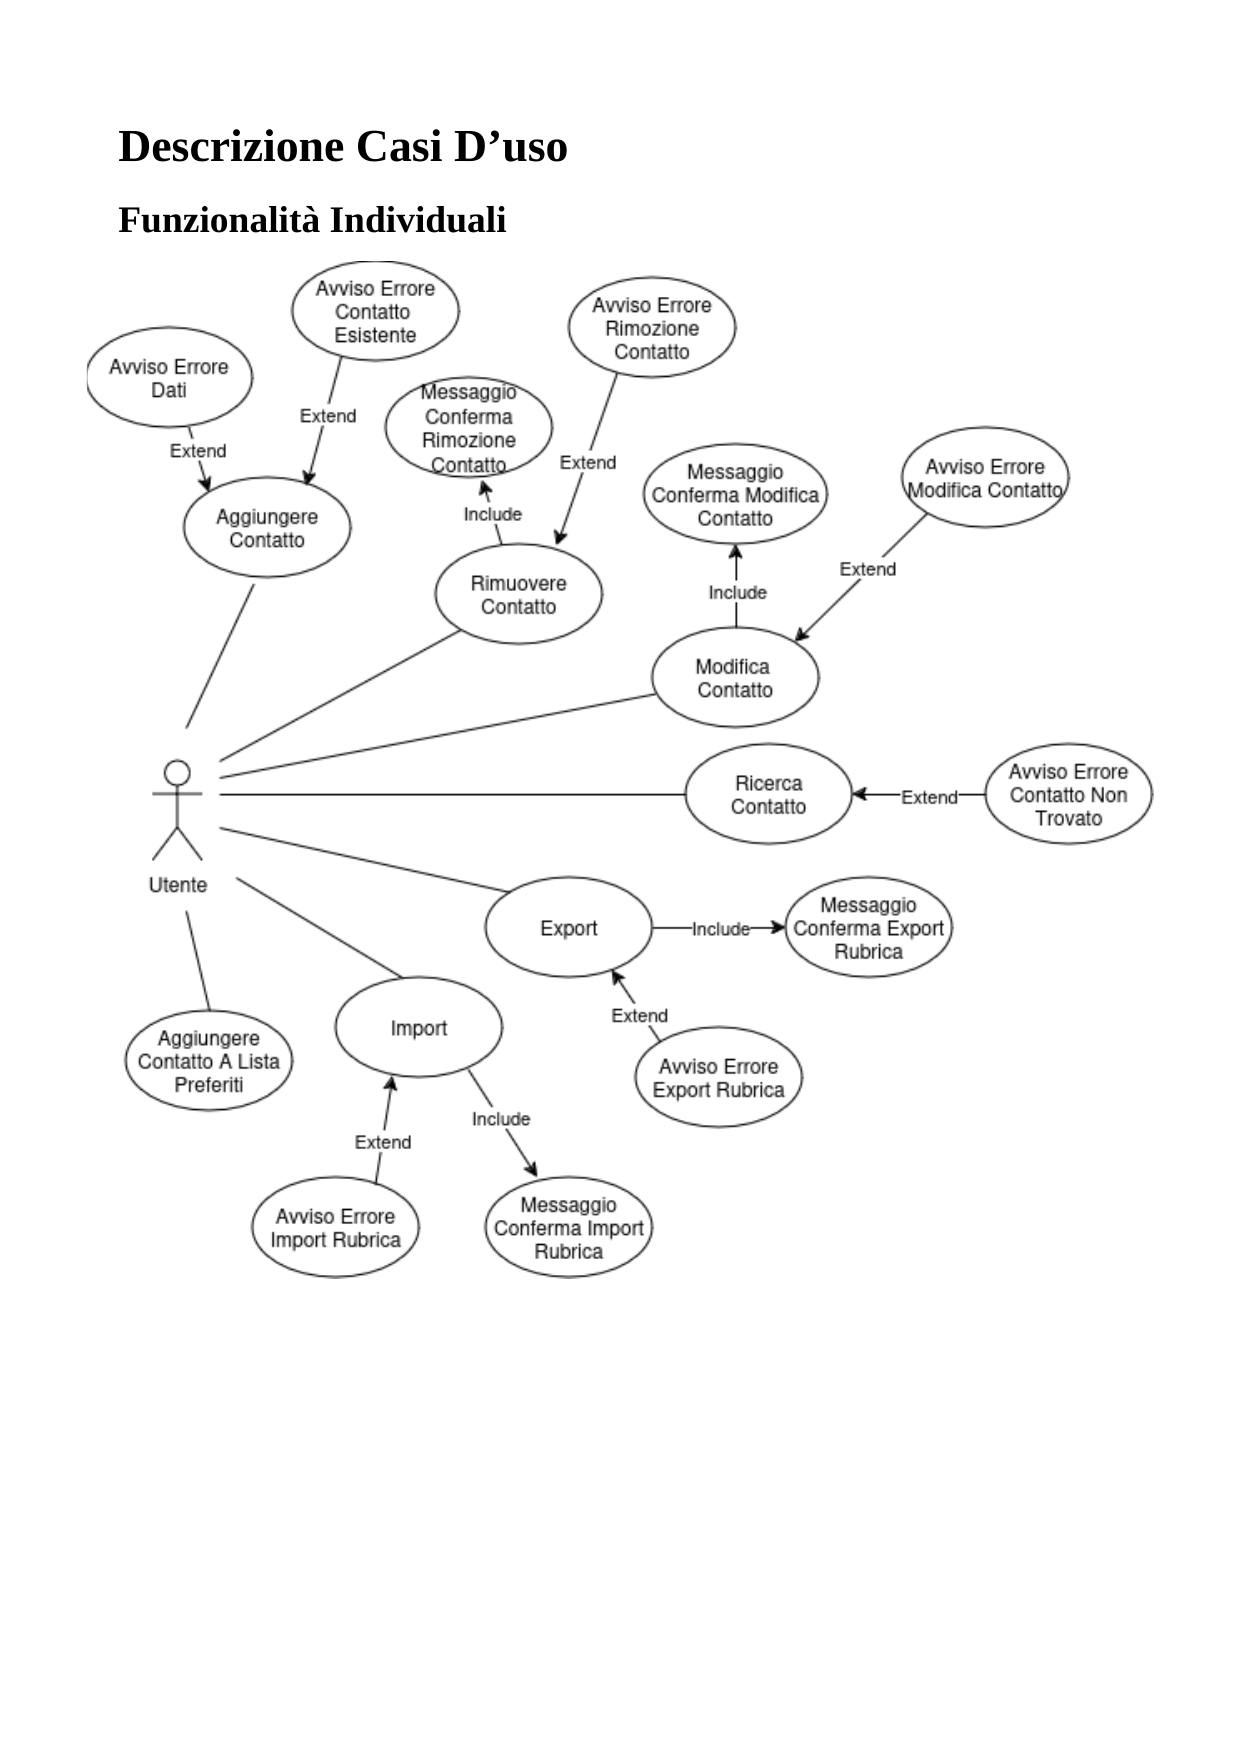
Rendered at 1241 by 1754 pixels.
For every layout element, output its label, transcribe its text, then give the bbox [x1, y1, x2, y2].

text Descrizione Casi D’uso [118, 118, 1122, 171]
text Funzionalità Individuali [118, 197, 1122, 240]
picture [86, 261, 1154, 1279]
